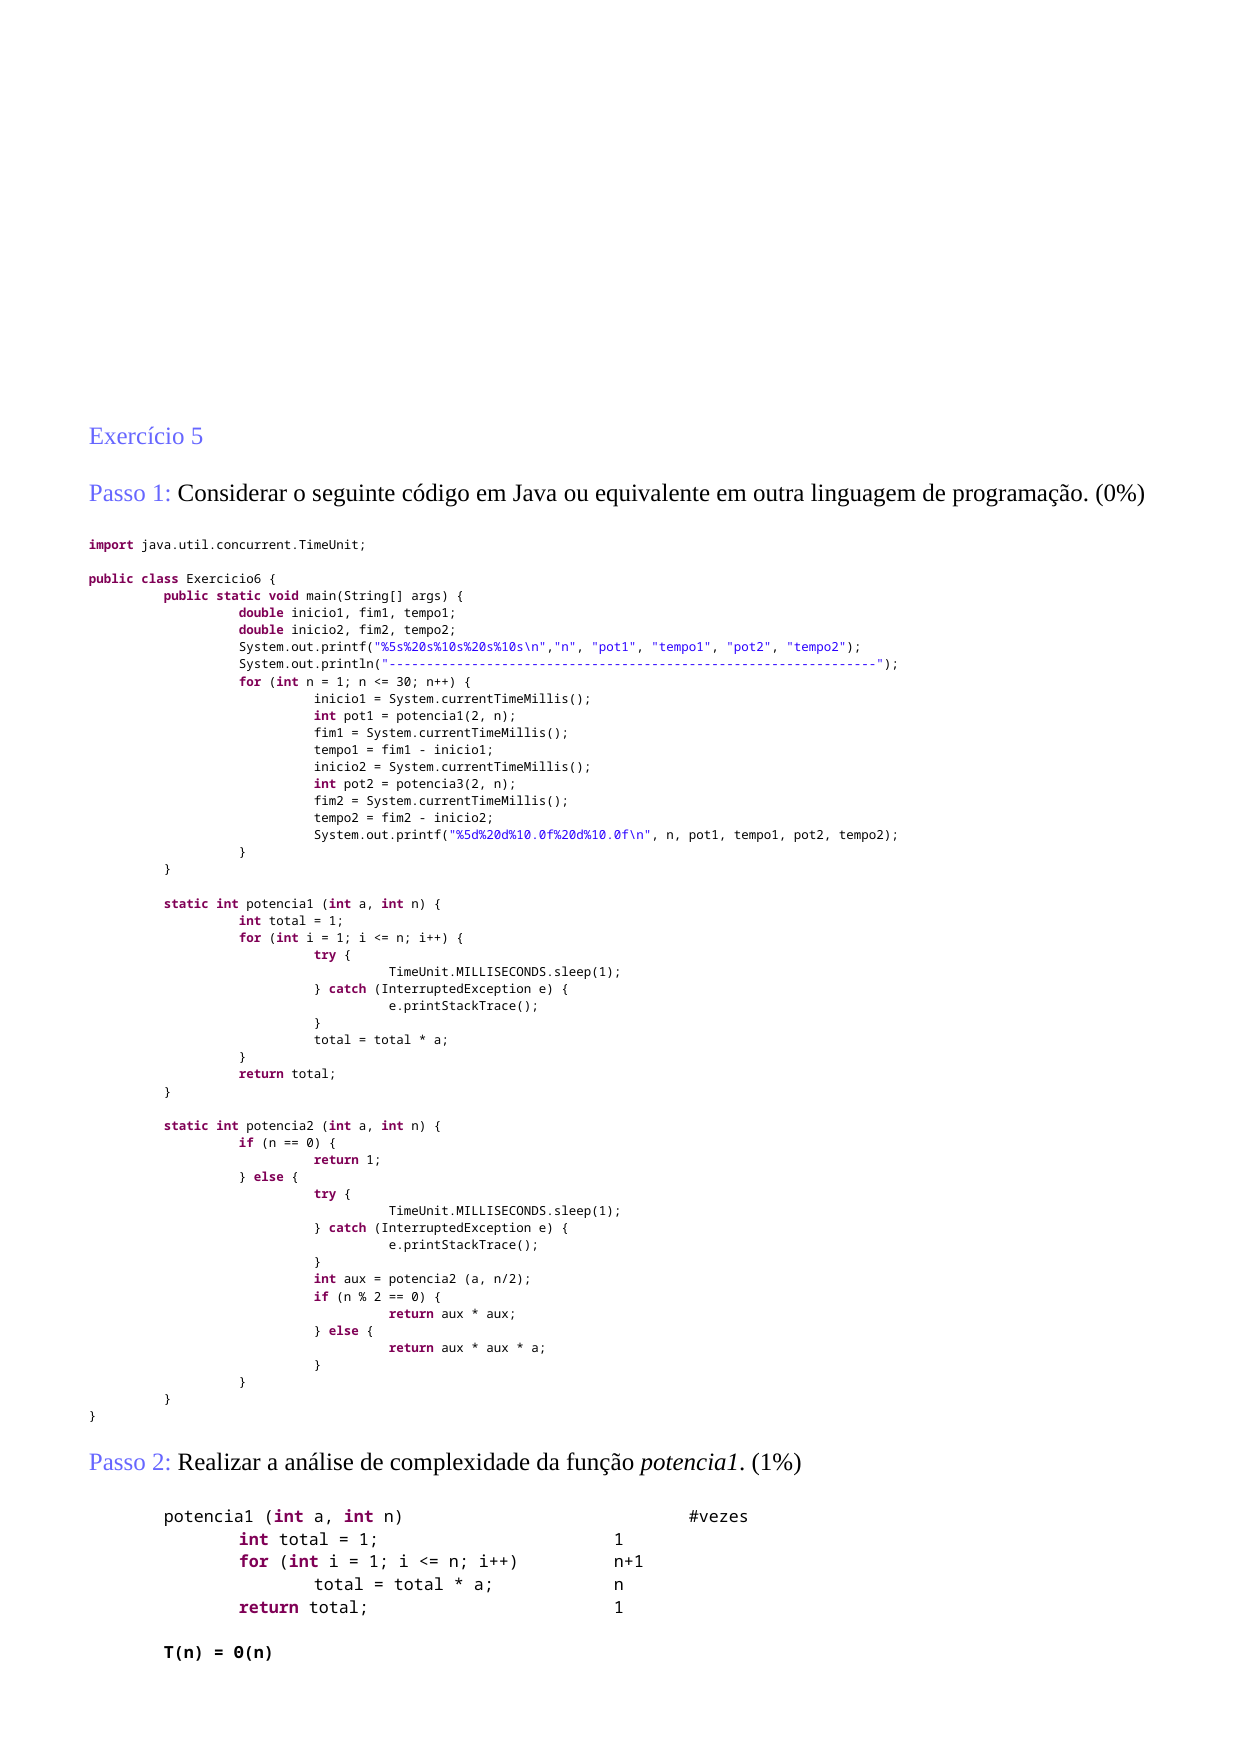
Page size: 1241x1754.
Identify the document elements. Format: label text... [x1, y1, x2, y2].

text } [89, 1407, 1152, 1424]
text Passo 2: Realizar a análise de complexidade da função potencia1. (1%) [89, 1447, 1152, 1476]
text for (int i = 1; i <= n; i++) { [89, 929, 1152, 946]
text Passo 1: Considerar o seguinte código em Java ou equivalente em outra linguagem de programação. (0%) [89, 478, 1152, 507]
text } [89, 861, 1152, 878]
text int aux = potencia2 (a, n/2); [89, 1271, 1152, 1288]
text inicio2 = System.currentTimeMillis(); [89, 758, 1152, 775]
text if (n == 0) { [89, 1134, 1152, 1151]
text try { [89, 946, 1152, 963]
text int pot1 = potencia1(2, n); [89, 707, 1152, 724]
text } [89, 1083, 1152, 1100]
text } [89, 1014, 1152, 1031]
text for (int i = 1; i <= n; i++) n+1 [89, 1550, 1152, 1573]
text } [89, 1048, 1152, 1066]
text total = total * a; [89, 1031, 1152, 1048]
text } [89, 1253, 1152, 1271]
text } catch (InterruptedException e) { [89, 1219, 1152, 1236]
text fim1 = System.currentTimeMillis(); [89, 724, 1152, 741]
text import java.util.concurrent.TimeUnit; [89, 536, 1152, 553]
text } [89, 1390, 1152, 1407]
text System.out.printf("%5d%20d%10.0f%20d%10.0f\n", n, pot1, tempo1, pot2, tempo2); [89, 826, 1152, 843]
text potencia1 (int a, int n) #vezes [89, 1504, 1152, 1527]
text e.printStackTrace(); [89, 1236, 1152, 1253]
text } [89, 1373, 1152, 1390]
text double inicio1, fim1, tempo1; [89, 604, 1152, 621]
text } [89, 1356, 1152, 1373]
text int pot2 = potencia3(2, n); [89, 775, 1152, 792]
text return total; 1 [89, 1595, 1152, 1618]
text for (int n = 1; n <= 30; n++) { [89, 673, 1152, 690]
text total = total * a; n [89, 1573, 1152, 1595]
text tempo2 = fim2 - inicio2; [89, 809, 1152, 826]
text inicio1 = System.currentTimeMillis(); [89, 690, 1152, 707]
text } else { [89, 1168, 1152, 1185]
text tempo1 = fim1 - inicio1; [89, 741, 1152, 758]
text int total = 1; 1 [89, 1527, 1152, 1550]
text public static void main(String[] args) { [89, 587, 1152, 604]
text return total; [89, 1066, 1152, 1083]
text System.out.println("-----------------------------------------------------------------"); [89, 656, 1152, 673]
text } catch (InterruptedException e) { [89, 980, 1152, 997]
text return aux * aux; [89, 1305, 1152, 1322]
text try { [89, 1185, 1152, 1202]
text static int potencia1 (int a, int n) { [89, 895, 1152, 912]
text TimeUnit.MILLISECONDS.sleep(1); [89, 1202, 1152, 1219]
text } [89, 843, 1152, 861]
text System.out.printf("%5s%20s%10s%20s%10s\n","n", "pot1", "tempo1", "pot2", "tempo2"); [89, 638, 1152, 656]
text TimeUnit.MILLISECONDS.sleep(1); [89, 963, 1152, 980]
text int total = 1; [89, 912, 1152, 929]
text e.printStackTrace(); [89, 997, 1152, 1014]
text return 1; [89, 1151, 1152, 1168]
text double inicio2, fim2, tempo2; [89, 621, 1152, 638]
text } else { [89, 1322, 1152, 1339]
text Exercício 5 [89, 421, 1152, 450]
text return aux * aux * a; [89, 1339, 1152, 1356]
text static int potencia2 (int a, int n) { [89, 1117, 1152, 1134]
text public class Exercicio6 { [89, 570, 1152, 587]
text if (n % 2 == 0) { [89, 1288, 1152, 1305]
text fim2 = System.currentTimeMillis(); [89, 792, 1152, 809]
text T(n) = Θ(n) [89, 1641, 1152, 1663]
